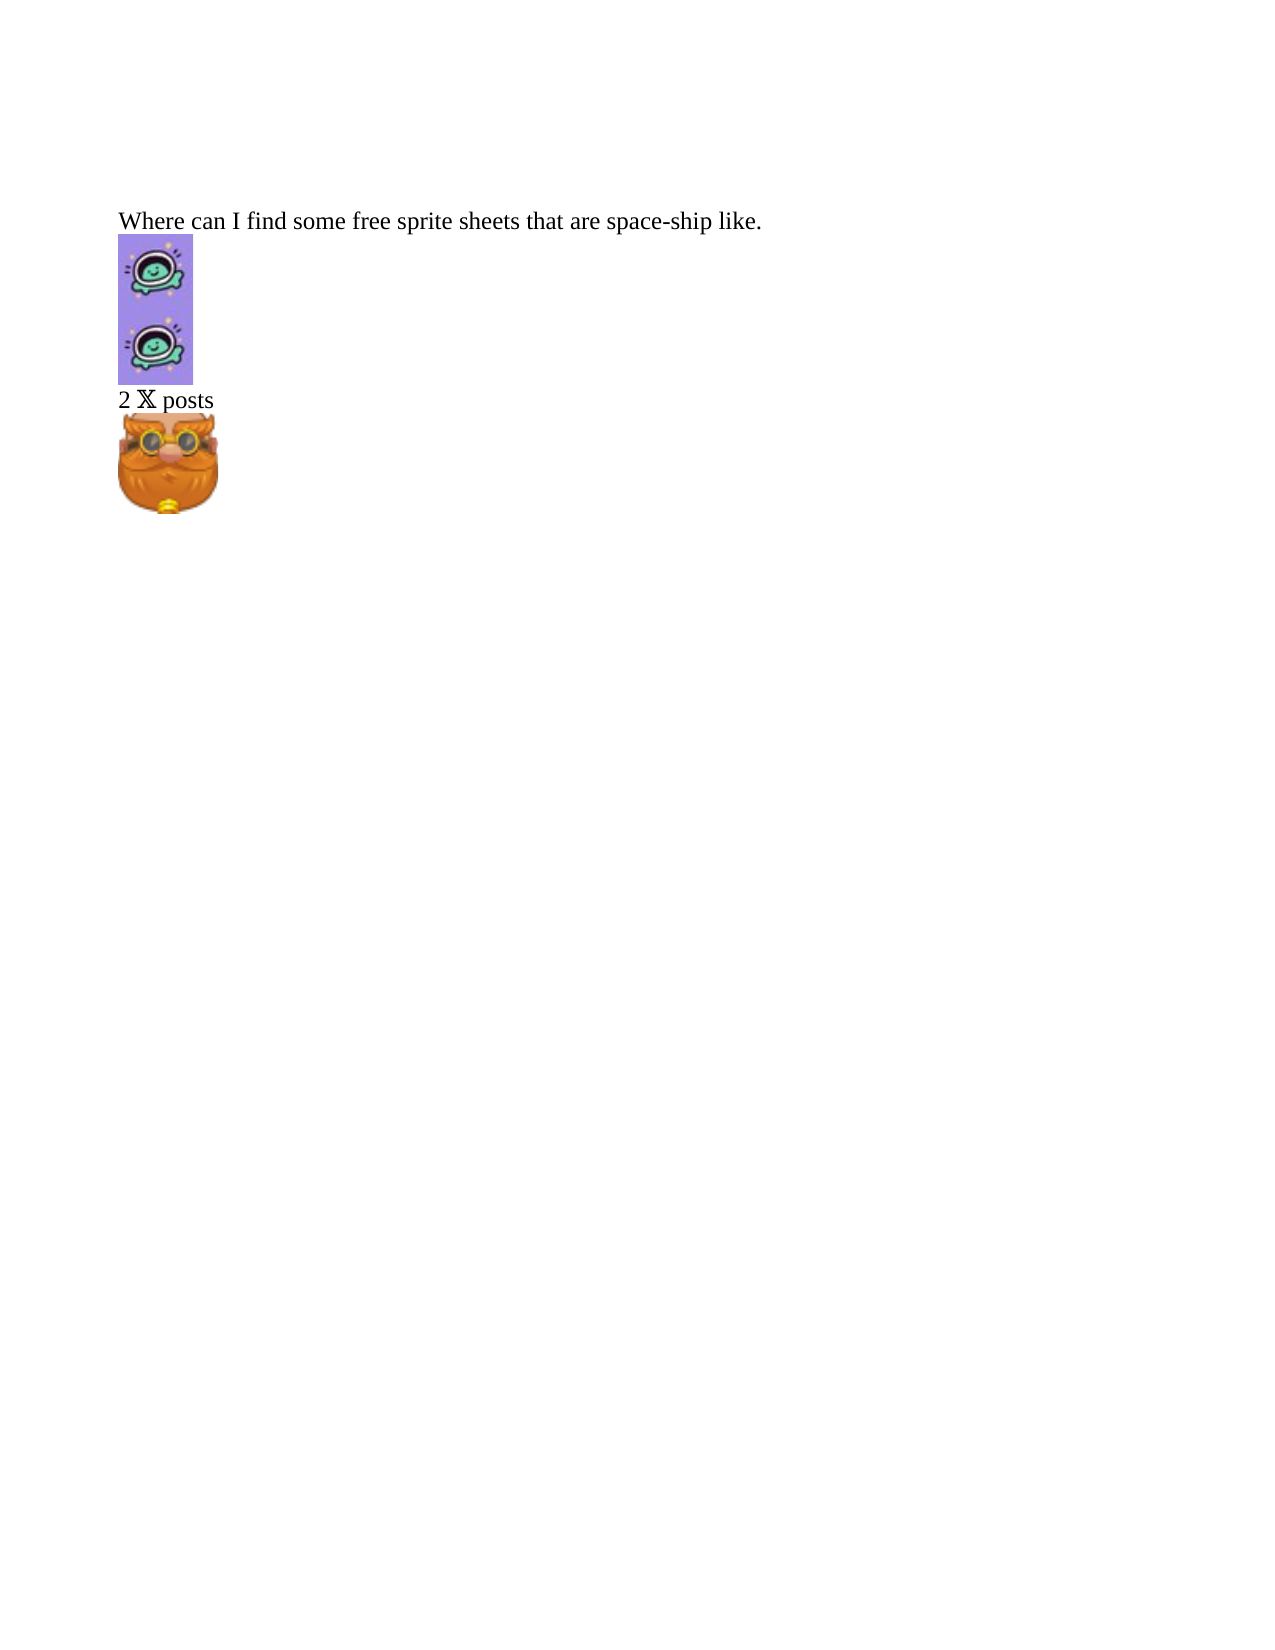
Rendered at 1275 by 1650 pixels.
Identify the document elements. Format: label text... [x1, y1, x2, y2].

picture [118, 413, 219, 514]
text 2 𝕏 posts [118, 385, 1157, 413]
picture [118, 234, 194, 385]
text Where can I find some free sprite sheets that are space-ship like. [118, 206, 1157, 235]
